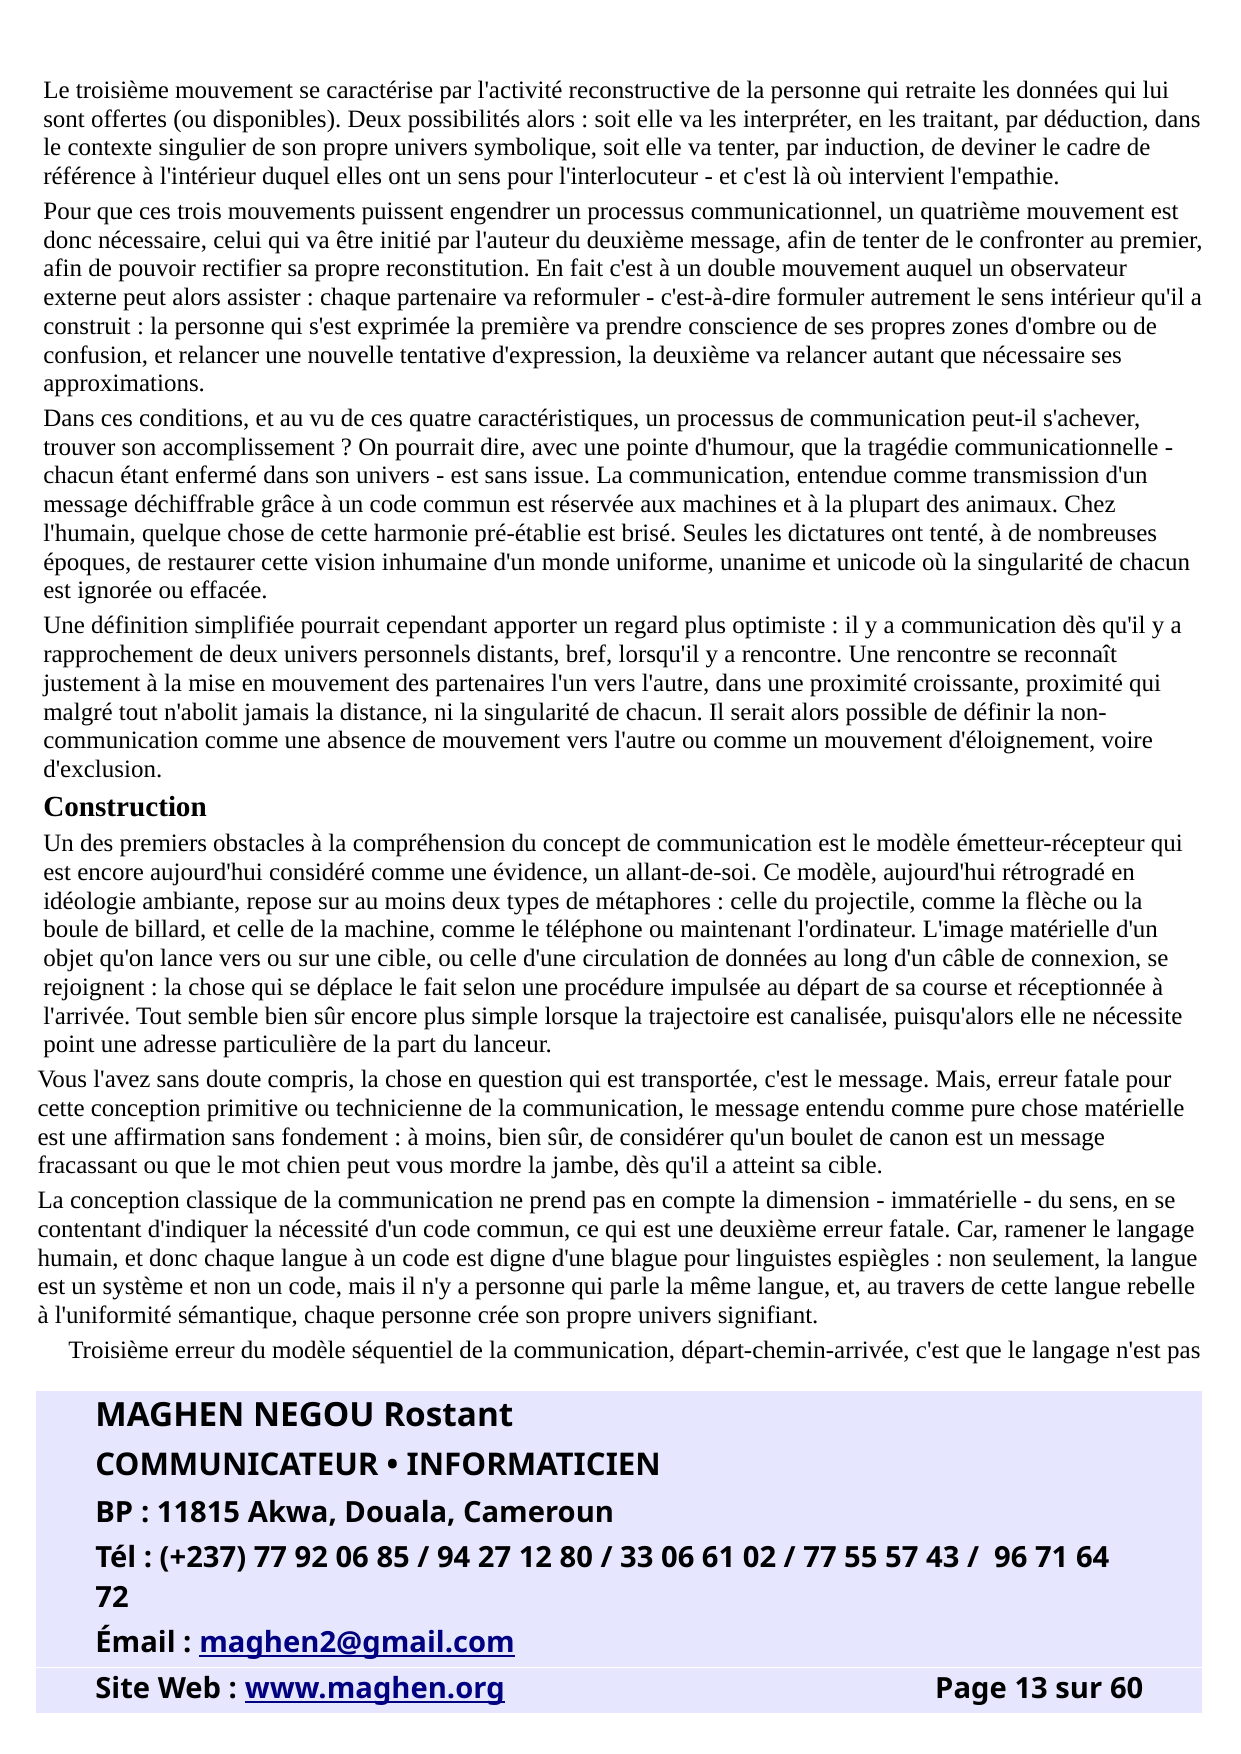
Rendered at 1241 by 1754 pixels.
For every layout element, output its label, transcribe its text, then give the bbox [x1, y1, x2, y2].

text La conception classique de la communication ne prend pas en compte la dimension - immatérielle - du sens, en se contentant d'indiquer la nécessité d'un code commun, ce qui est une deuxième erreur fatale. Car, ramener le langage humain, et donc chaque langue à un code est digne d'une blague pour linguistes espiègles : non seulement, la langue est un système et non un code, mais il n'y a personne qui parle la même langue, et, au travers de cette langue rebelle à l'uniformité sémantique, chaque personne crée son propre univers signifiant. [37, 1185, 1203, 1329]
text Dans ces conditions, et au vu de ces quatre caractéristiques, un processus de communication peut-il s'achever, trouver son accomplissement ? On pourrait dire, avec une pointe d'humour, que la tragédie communicationnelle - chacun étant enfermé dans son univers - est sans issue. La communication, entendue comme transmission d'un message déchiffrable grâce à un code commun est réservée aux machines et à la plupart des animaux. Chez l'humain, quelque chose de cette harmonie pré-établie est brisé. Seules les dictatures ont tenté, à de nombreuses époques, de restaurer cette vision inhumaine d'un monde uniforme, unanime et unicode où la singularité de chacun est ignorée ou effacée. [43, 403, 1203, 604]
text Un des premiers obstacles à la compréhension du concept de communication est le modèle émetteur-récepteur qui est encore aujourd'hui considéré comme une évidence, un allant-de-soi. Ce modèle, aujourd'hui rétrogradé en idéologie ambiante, repose sur au moins deux types de métaphores : celle du projectile, comme la flèche ou la boule de billard, et celle de la machine, comme le téléphone ou maintenant l'ordinateur. L'image matérielle d'un objet qu'on lance vers ou sur une cible, ou celle d'une circulation de données au long d'un câble de connexion, se rejoignent : la chose qui se déplace le fait selon une procédure impulsée au départ de sa course et réceptionnée à l'arrivée. Tout semble bien sûr encore plus simple lorsque la trajectoire est canalisée, puisqu'alors elle ne nécessite point une adresse particulière de la part du lanceur. [43, 828, 1203, 1058]
text Pour que ces trois mouvements puissent engendrer un processus communicationnel, un quatrième mouvement est donc nécessaire, celui qui va être initié par l'auteur du deuxième message, afin de tenter de le confronter au premier, afin de pouvoir rectifier sa propre reconstitution. En fait c'est à un double mouvement auquel un observateur externe peut alors assister : chaque partenaire va reformuler - c'est-à-dire formuler autrement le sens intérieur qu'il a construit : la personne qui s'est exprimée la première va prendre conscience de ses propres zones d'ombre ou de confusion, et relancer une nouvelle tentative d'expression, la deuxième va relancer autant que nécessaire ses approximations. [43, 196, 1203, 397]
subtitle Construction [43, 789, 1203, 822]
text Vous l'avez sans doute compris, la chose en question qui est transportée, c'est le message. Mais, erreur fatale pour cette conception primitive ou technicienne de la communication, le message entendu comme pure chose matérielle est une affirmation sans fondement : à moins, bien sûr, de considérer qu'un boulet de canon est un message fracassant ou que le mot chien peut vous mordre la jambe, dès qu'il a atteint sa cible. [37, 1064, 1203, 1179]
text Troisième erreur du modèle séquentiel de la communication, départ-chemin-arrivée, c'est que le langage n'est pas [43, 1335, 1203, 1363]
text Le troisième mouvement se caractérise par l'activité reconstructive de la personne qui retraite les données qui lui sont offertes (ou disponibles). Deux possibilités alors : soit elle va les interpréter, en les traitant, par déduction, dans le contexte singulier de son propre univers symbolique, soit elle va tenter, par induction, de deviner le cadre de référence à l'intérieur duquel elles ont un sens pour l'interlocuteur - et c'est là où intervient l'empathie. [43, 75, 1203, 190]
text Une définition simplifiée pourrait cependant apporter un regard plus optimiste : il y a communication dès qu'il y a rapprochement de deux univers personnels distants, bref, lorsqu'il y a rencontre. Une rencontre se reconnaît justement à la mise en mouvement des partenaires l'un vers l'autre, dans une proximité croissante, proximité qui malgré tout n'abolit jamais la distance, ni la singularité de chacun. Il serait alors possible de définir la non-communication comme une absence de mouvement vers l'autre ou comme un mouvement d'éloignement, voire d'exclusion. [43, 610, 1203, 783]
